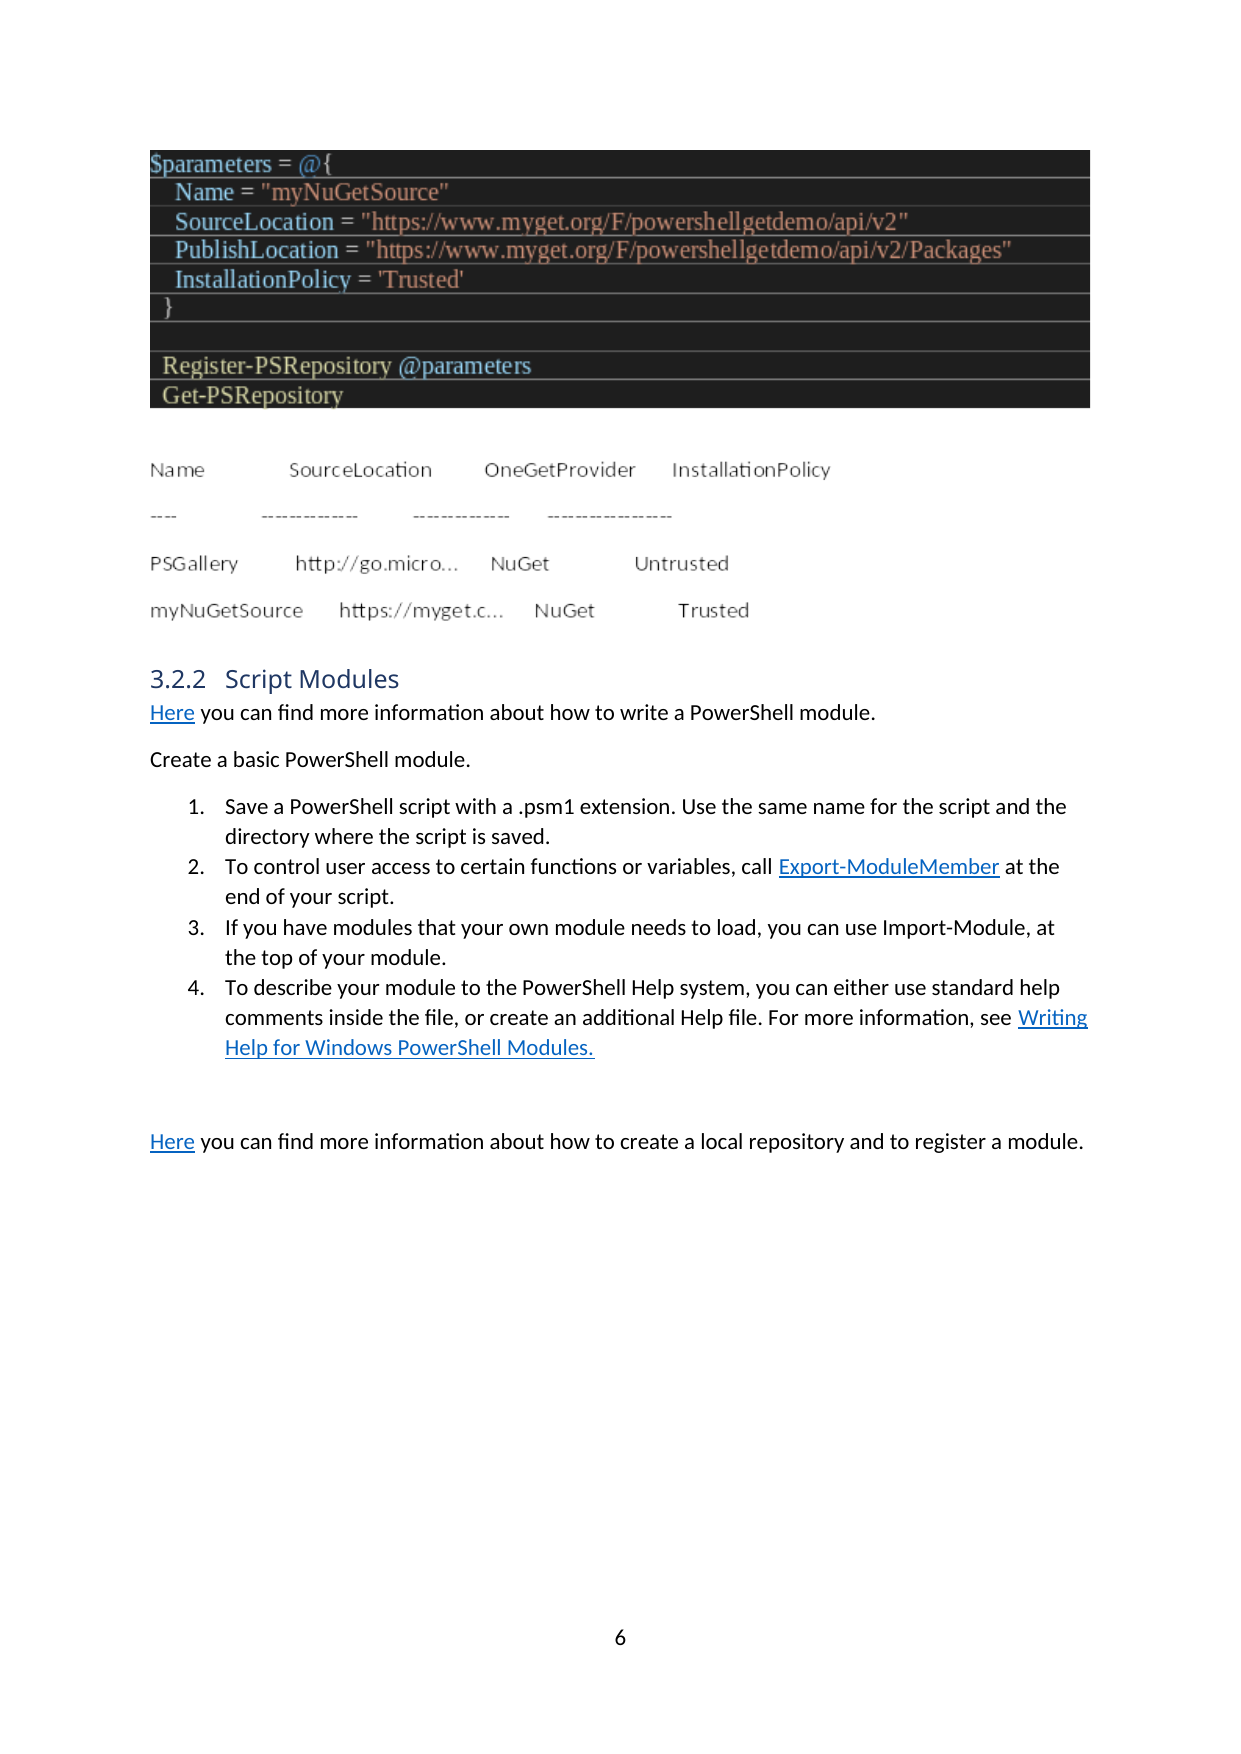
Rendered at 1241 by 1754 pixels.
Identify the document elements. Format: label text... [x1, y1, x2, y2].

text Here you can find more information about how to create a local repository and to register a module. [150, 1127, 1090, 1155]
list Save a PowerShell script with a .psm1 extension. Use the same name for the script and the directory where the script is saved. [187, 792, 1090, 850]
text Create a basic PowerShell module. [150, 745, 1090, 773]
text Here you can find more information about how to write a PowerShell module. [150, 698, 1090, 726]
subtitle Script Modules [150, 661, 1090, 695]
list To control user access to certain functions or variables, call Export-ModuleMember at the end of your script. [187, 852, 1090, 911]
list To describe your module to the PowerShell Help system, you can either use standard help comments inside the file, or create an additional Help file. For more information, see Writing Help for Windows PowerShell Modules. [187, 973, 1090, 1062]
list If you have modules that your own module needs to load, you can use Import-Module, at the top of your module. [187, 913, 1090, 971]
